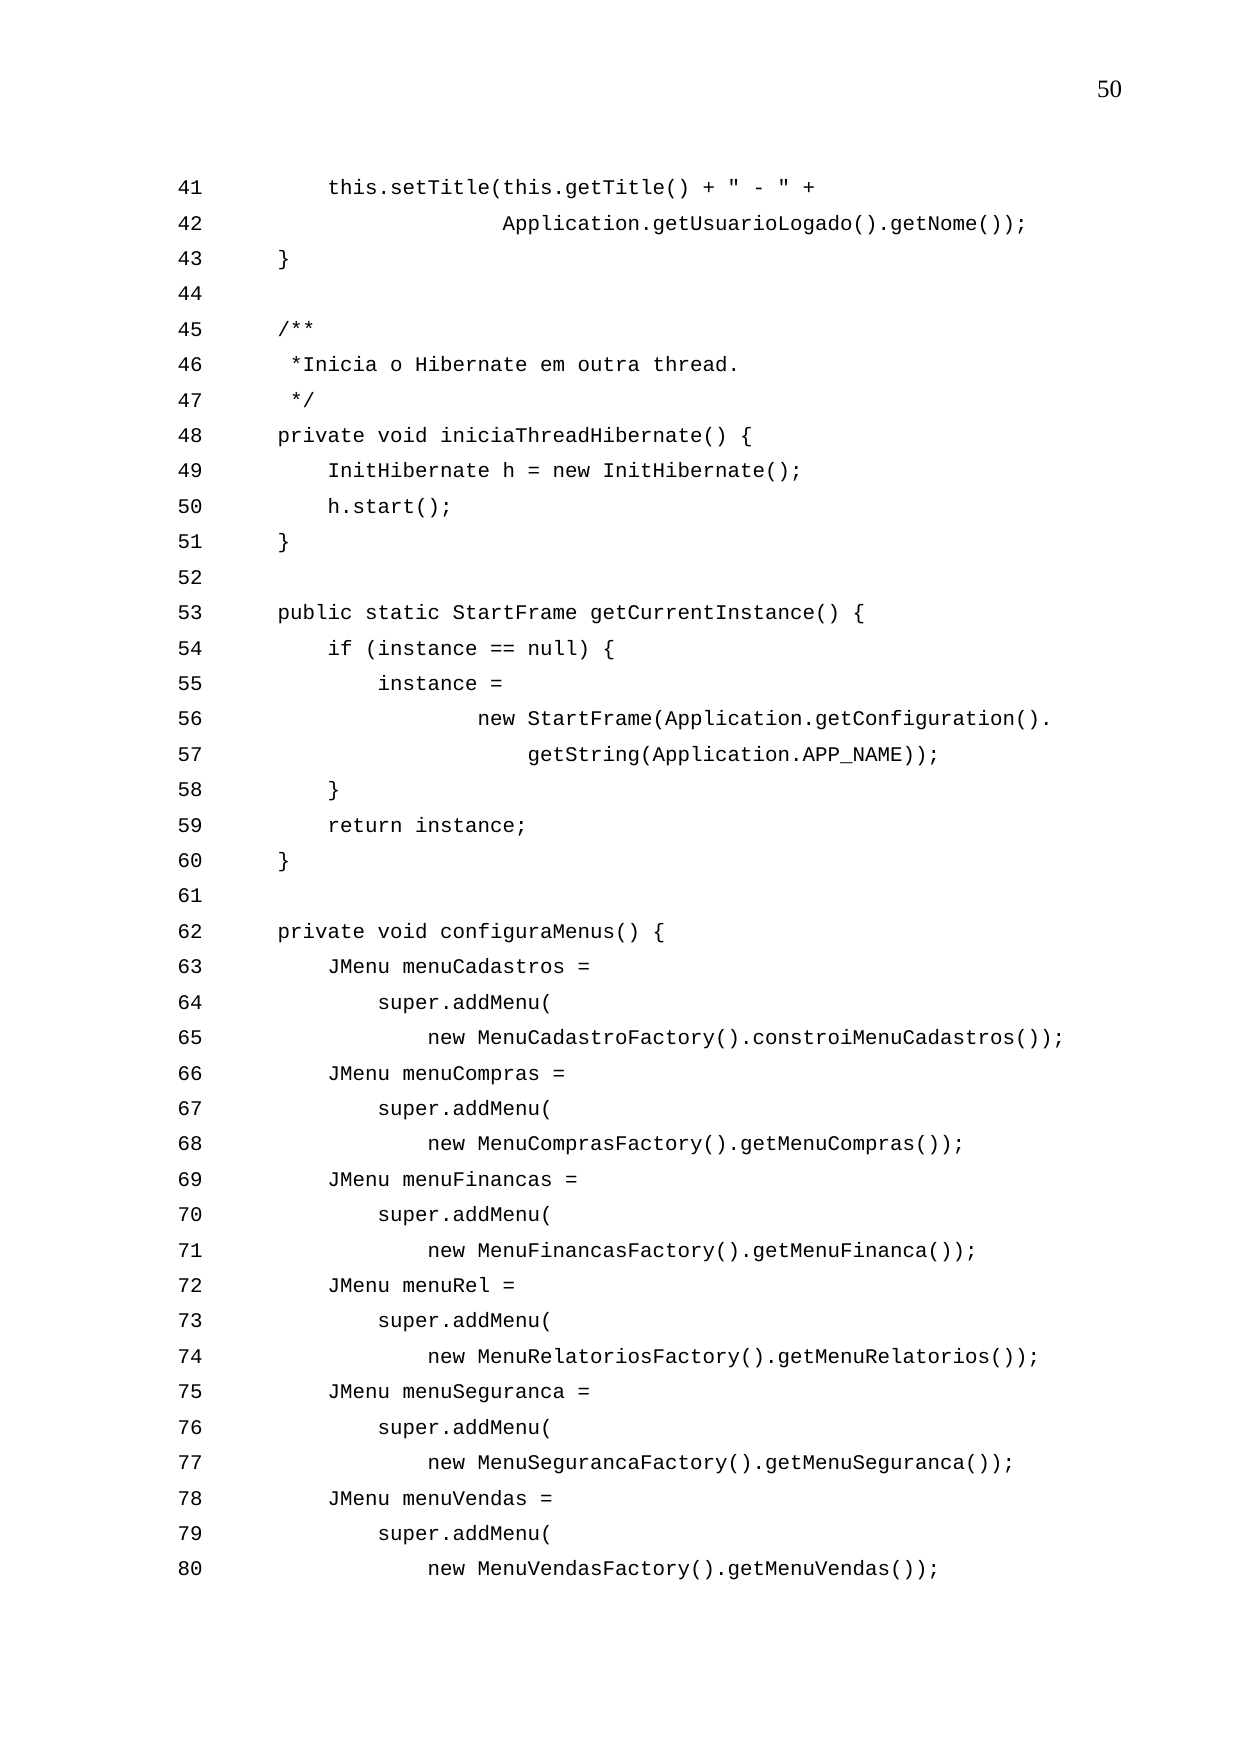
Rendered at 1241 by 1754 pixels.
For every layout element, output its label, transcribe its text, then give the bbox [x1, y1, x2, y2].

text 68 new MenuComprasFactory().getMenuCompras()); [177, 1133, 1122, 1157]
text 65 new MenuCadastroFactory().constroiMenuCadastros()); [177, 1027, 1122, 1051]
text 73 super.addMenu( [177, 1311, 1122, 1334]
text 47 */ [177, 390, 1122, 413]
text 55 instance = [177, 673, 1122, 697]
text 56 new StartFrame(Application.getConfiguration(). [177, 708, 1122, 732]
text 69 JMenu menuFinancas = [177, 1169, 1122, 1192]
text 48 private void iniciaThreadHibernate() { [177, 425, 1122, 449]
text 66 JMenu menuCompras = [177, 1063, 1122, 1086]
text 51 } [177, 531, 1122, 555]
text 78 JMenu menuVendas = [177, 1488, 1122, 1511]
text 67 super.addMenu( [177, 1098, 1122, 1122]
text 60 } [177, 850, 1122, 874]
text 41 this.setTitle(this.getTitle() + " - " + [177, 177, 1122, 201]
text 76 super.addMenu( [177, 1417, 1122, 1440]
text 63 JMenu menuCadastros = [177, 956, 1122, 980]
text 74 new MenuRelatoriosFactory().getMenuRelatorios()); [177, 1346, 1122, 1369]
text 45 /** [177, 319, 1122, 342]
text 72 JMenu menuRel = [177, 1275, 1122, 1299]
text 43 } [177, 248, 1122, 272]
text 42 Application.getUsuarioLogado().getNome()); [177, 213, 1122, 236]
text 52 [177, 567, 1122, 590]
text 57 getString(Application.APP_NAME)); [177, 744, 1122, 767]
text 50 h.start(); [177, 496, 1122, 519]
text 49 InitHibernate h = new InitHibernate(); [177, 461, 1122, 484]
text 77 new MenuSegurancaFactory().getMenuSeguranca()); [177, 1452, 1122, 1476]
text 80 new MenuVendasFactory().getMenuVendas()); [177, 1558, 1122, 1582]
text 54 if (instance == null) { [177, 638, 1122, 661]
text 58 } [177, 779, 1122, 803]
text 64 super.addMenu( [177, 992, 1122, 1015]
text 46 *Inicia o Hibernate em outra thread. [177, 354, 1122, 378]
text 71 new MenuFinancasFactory().getMenuFinanca()); [177, 1240, 1122, 1263]
text 75 JMenu menuSeguranca = [177, 1381, 1122, 1405]
text 44 [177, 283, 1122, 307]
text 61 [177, 886, 1122, 909]
text 53 public static StartFrame getCurrentInstance() { [177, 602, 1122, 626]
text 79 super.addMenu( [177, 1523, 1122, 1547]
text 62 private void configuraMenus() { [177, 921, 1122, 944]
text 70 super.addMenu( [177, 1204, 1122, 1228]
text 59 return instance; [177, 815, 1122, 838]
